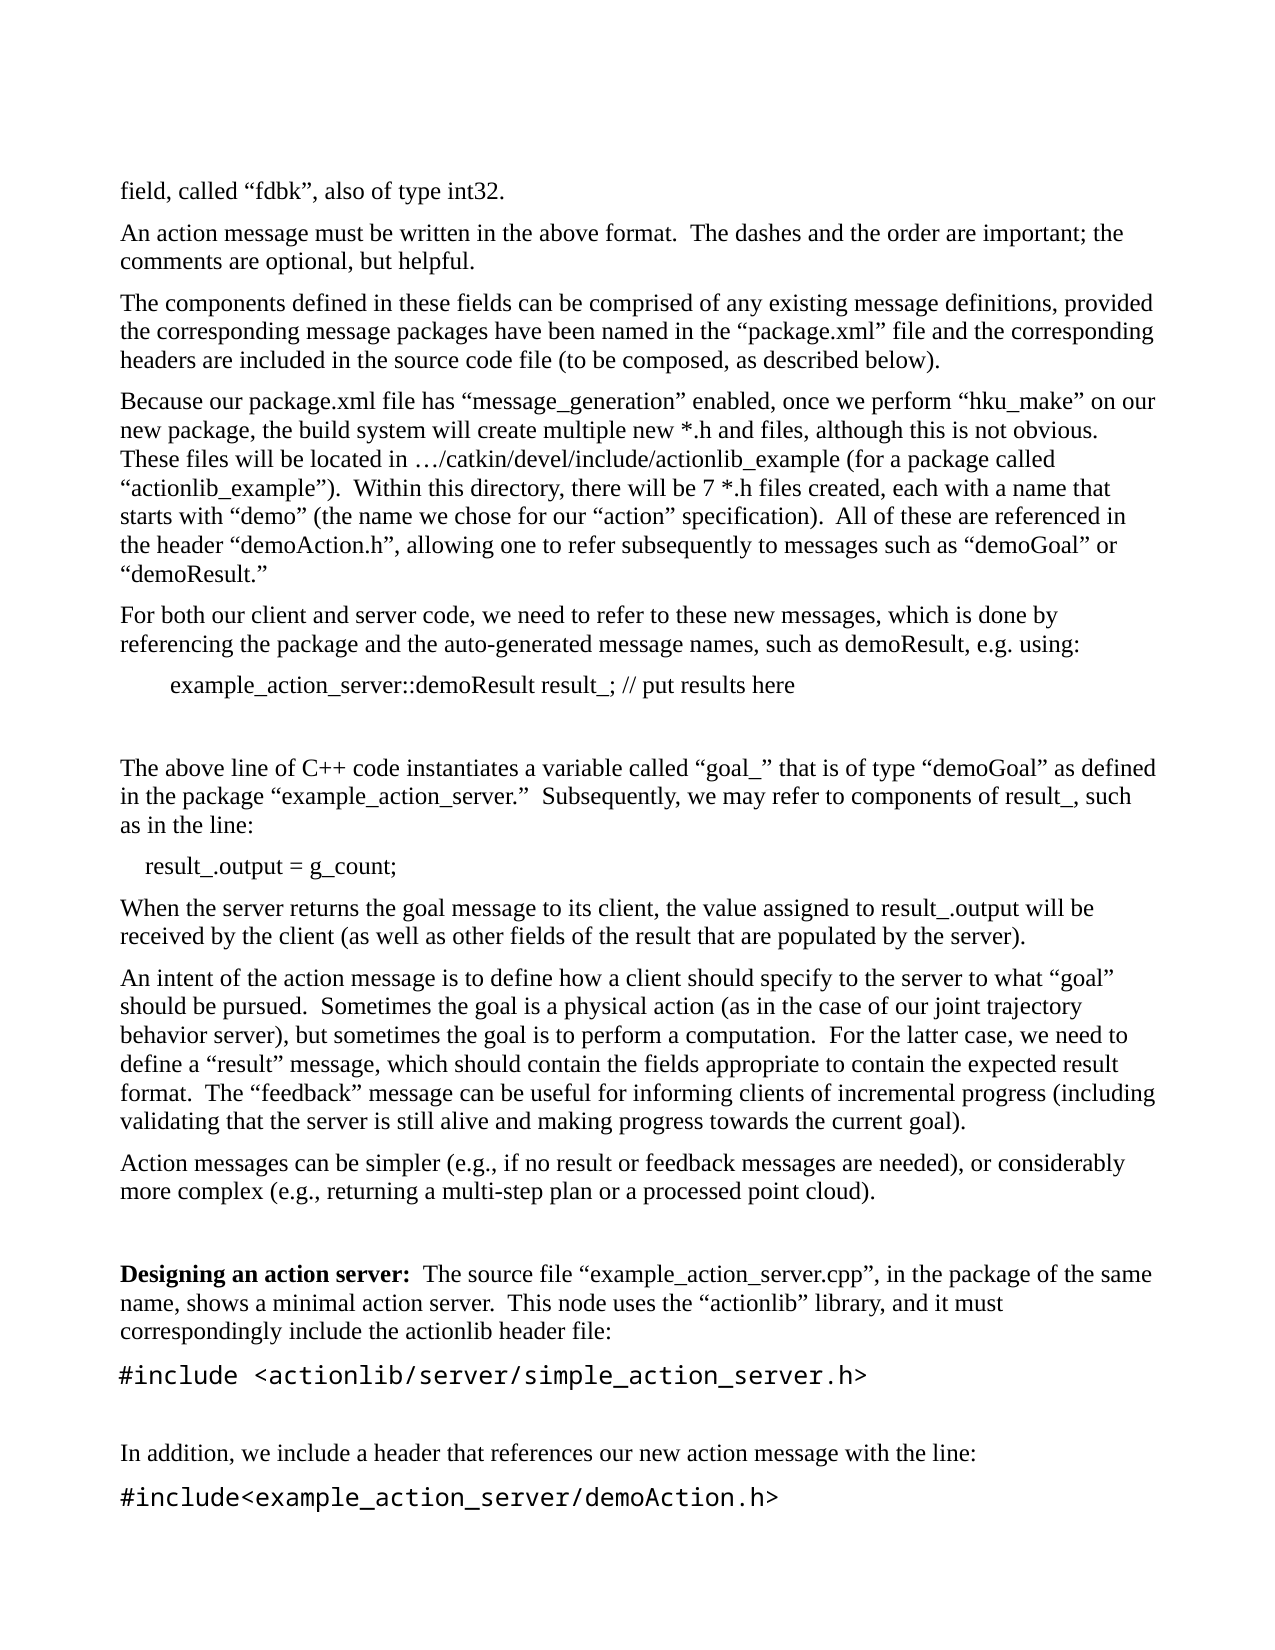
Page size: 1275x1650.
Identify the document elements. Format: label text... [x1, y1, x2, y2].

text In addition, we include a header that references our new action message with the line: [120, 1438, 1157, 1467]
text The above line of C++ code instantiates a variable called “goal_” that is of type “demoGoal” as defined in the package “example_action_server.” Subsequently, we may refer to components of result_, such as in the line: [120, 753, 1157, 839]
text For both our client and server code, we need to refer to these new messages, which is done by referencing the package and the auto-generated message names, such as demoResult, e.g. using: [120, 600, 1157, 658]
text An intent of the action message is to define how a client should specify to the server to what “goal” should be pursued. Sometimes the goal is a physical action (as in the case of our joint trajectory behavior server), but sometimes the goal is to perform a computation. For the latter case, we need to define a “result” message, which should contain the fields appropriate to contain the expected result format. The “feedback” message can be useful for informing clients of incremental progress (including validating that the server is still alive and making progress towards the current goal). [120, 963, 1157, 1135]
text #include<example_action_server/demoAction.h> [120, 1479, 1157, 1513]
text The components defined in these fields can be comprised of any existing message definitions, provided the corresponding message packages have been named in the “package.xml” file and the corresponding headers are included in the source code file (to be composed, as described below). [120, 288, 1157, 374]
text result_.output = g_count; [120, 851, 1157, 880]
text Action messages can be simpler (e.g., if no result or feedback messages are needed), or considerably more complex (e.g., returning a multi-step plan or a processed point cloud). [120, 1148, 1157, 1205]
text field, called “fdbk”, also of type int32. [120, 176, 1157, 205]
text Because our package.xml file has “message_generation” enabled, once we perform “hku_make” on our new package, the build system will create multiple new *.h and files, although this is not obvious. These files will be located in …/catkin/devel/include/actionlib_example (for a package called “actionlib_example”). Within this directory, there will be 7 *.h files created, each with a name that starts with “demo” (the name we chose for our “action” specification). All of these are referenced in the header “demoAction.h”, allowing one to refer subsequently to messages such as “demoGoal” or “demoResult.” [120, 386, 1157, 588]
text An action message must be written in the above format. The dashes and the order are important; the comments are optional, but helpful. [120, 218, 1157, 275]
text Designing an action server: The source file “example_action_server.cpp”, in the package of the same name, shows a minimal action server. This node uses the “actionlib” library, and it must correspondingly include the actionlib header file: [120, 1259, 1157, 1345]
text example_action_server::demoResult result_; // put results here [120, 670, 1157, 699]
text When the server returns the goal message to its client, the value assigned to result_.output will be received by the client (as well as other fields of the result that are populated by the server). [120, 893, 1157, 950]
text #include <actionlib/server/simple_action_server.h> [118, 1358, 1157, 1392]
